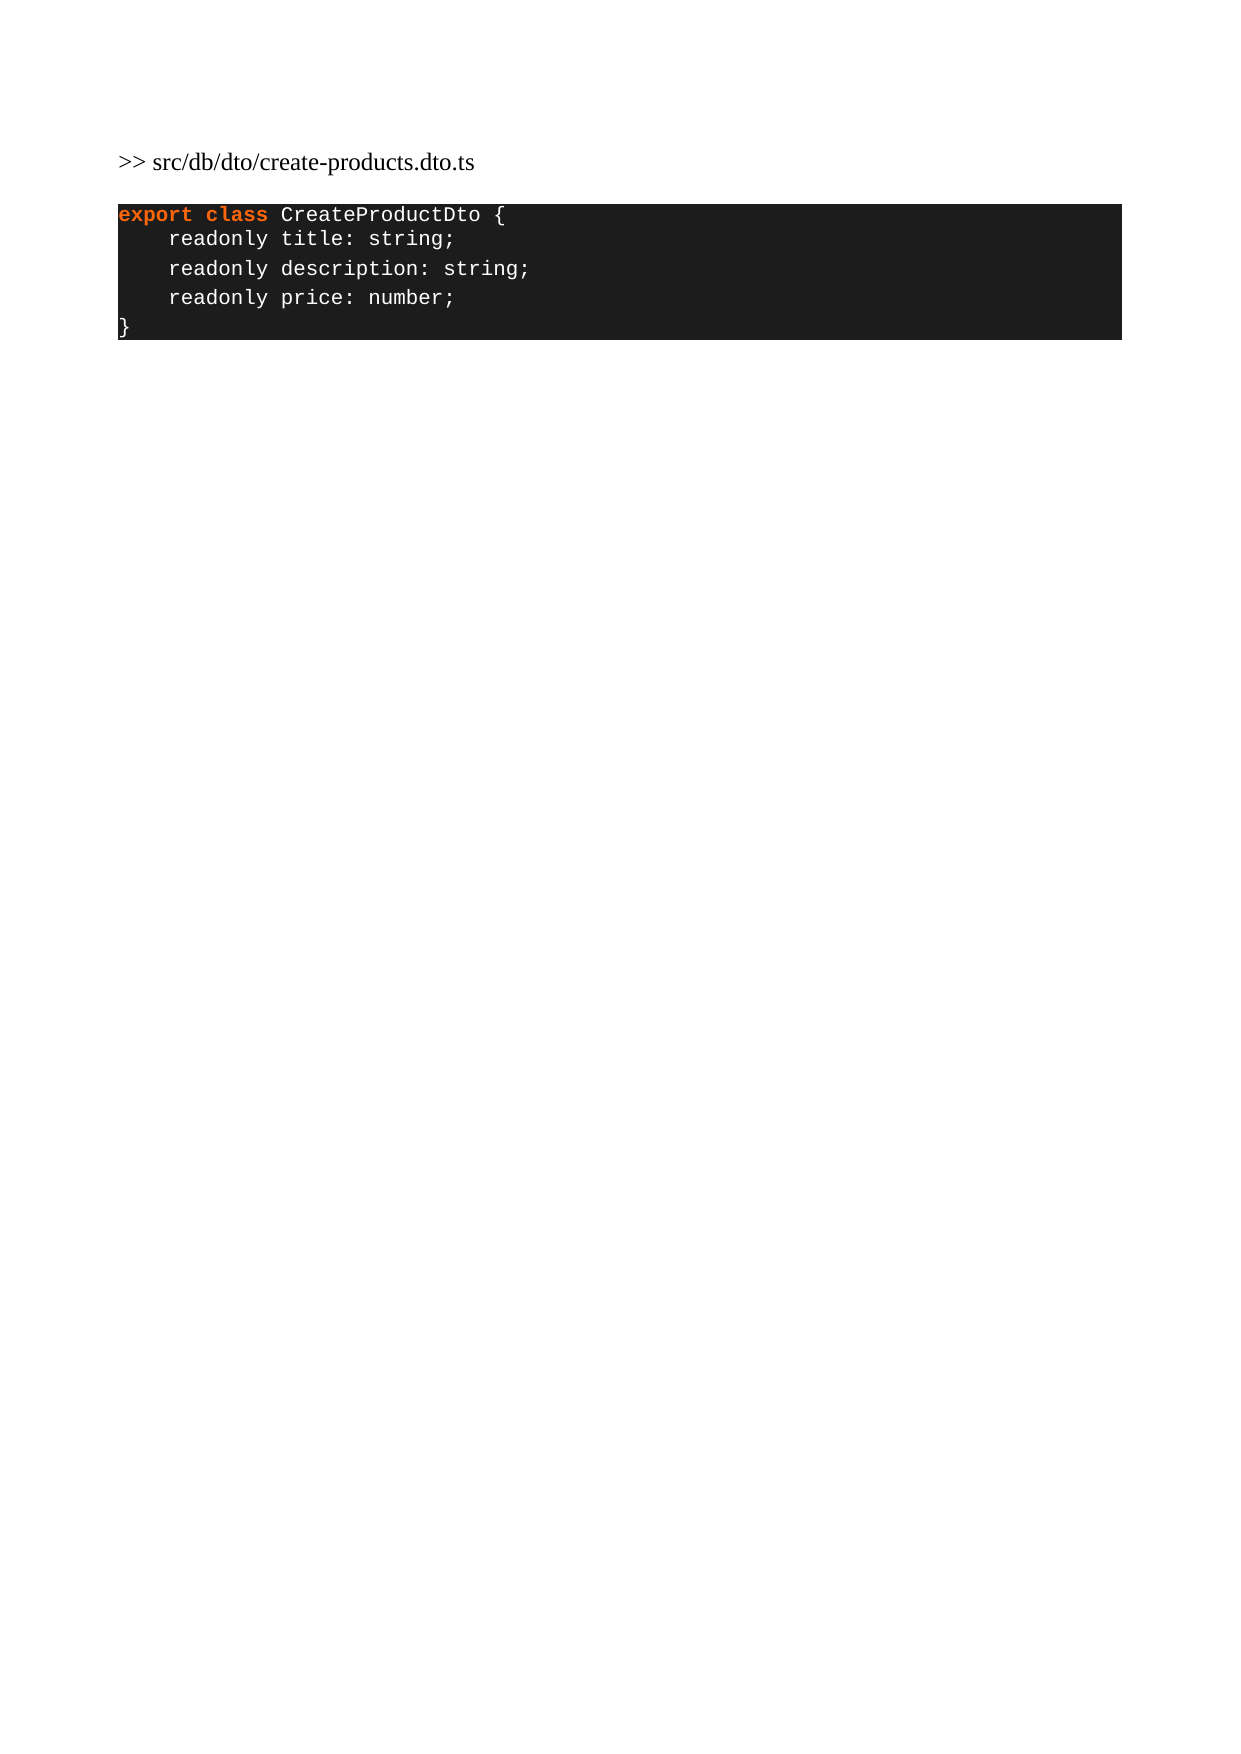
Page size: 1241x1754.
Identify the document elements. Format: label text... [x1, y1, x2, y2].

text export class CreateProductDto { [118, 204, 1122, 228]
text readonly title: string; [118, 228, 1122, 252]
text readonly price: number; [118, 287, 1122, 311]
text readonly description: string; [118, 257, 1122, 281]
text >> src/db/dto/create-products.dto.ts [118, 147, 1122, 176]
text } [118, 316, 1122, 340]
